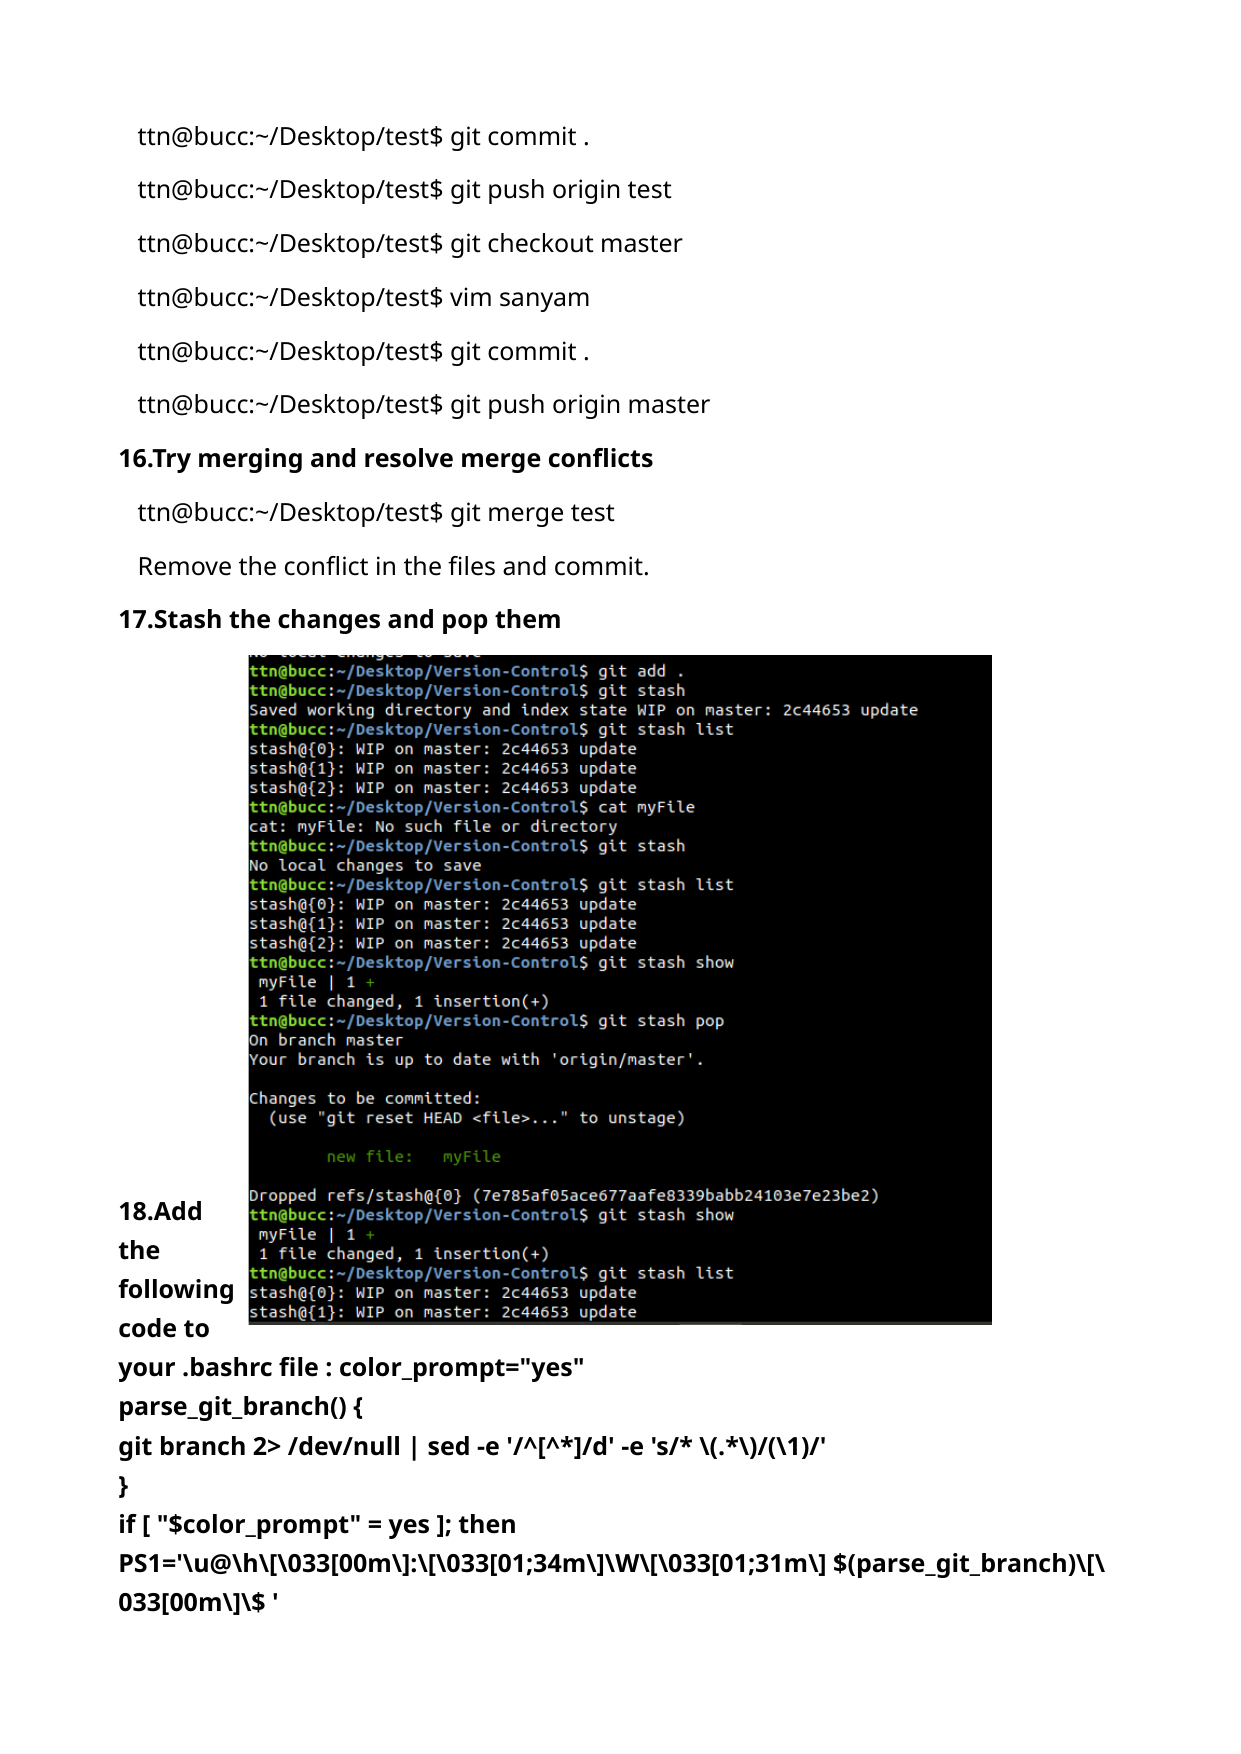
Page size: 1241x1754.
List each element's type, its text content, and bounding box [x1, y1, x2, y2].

text ttn@bucc:~/Desktop/test$ git commit . [118, 333, 1122, 367]
text Remove the conflict in the files and commit. [118, 548, 1122, 582]
text ttn@bucc:~/Desktop/test$ git checkout master [118, 226, 1122, 260]
text ttn@bucc:~/Desktop/test$ git push origin master [118, 387, 1122, 421]
picture [248, 655, 992, 1325]
text ttn@bucc:~/Desktop/test$ git merge test [118, 494, 1122, 528]
text 18.Add the following code to your .bashrc file : color_prompt="yes" parse_git_branch() { git branch 2> /dev/null | sed -e '/^[^*]/d' -e 's/* \(.*\)/(\1)/' } if [ "$color_prompt" = yes ]; then PS1='\u@\h\[\033[00m\]:\[\033[01;34m\]\W\[\033[01;31m\] $(parse_git_branch)\[\033[00m\]\$ ' [118, 1193, 1122, 1619]
text 17.Stash the changes and pop them [118, 602, 1122, 636]
text ttn@bucc:~/Desktop/test$ vim sanyam [118, 279, 1122, 313]
text ttn@bucc:~/Desktop/test$ git commit . [118, 118, 1122, 152]
text ttn@bucc:~/Desktop/test$ git push origin test [118, 172, 1122, 206]
text 16.Try merging and resolve merge conflicts [118, 441, 1122, 475]
